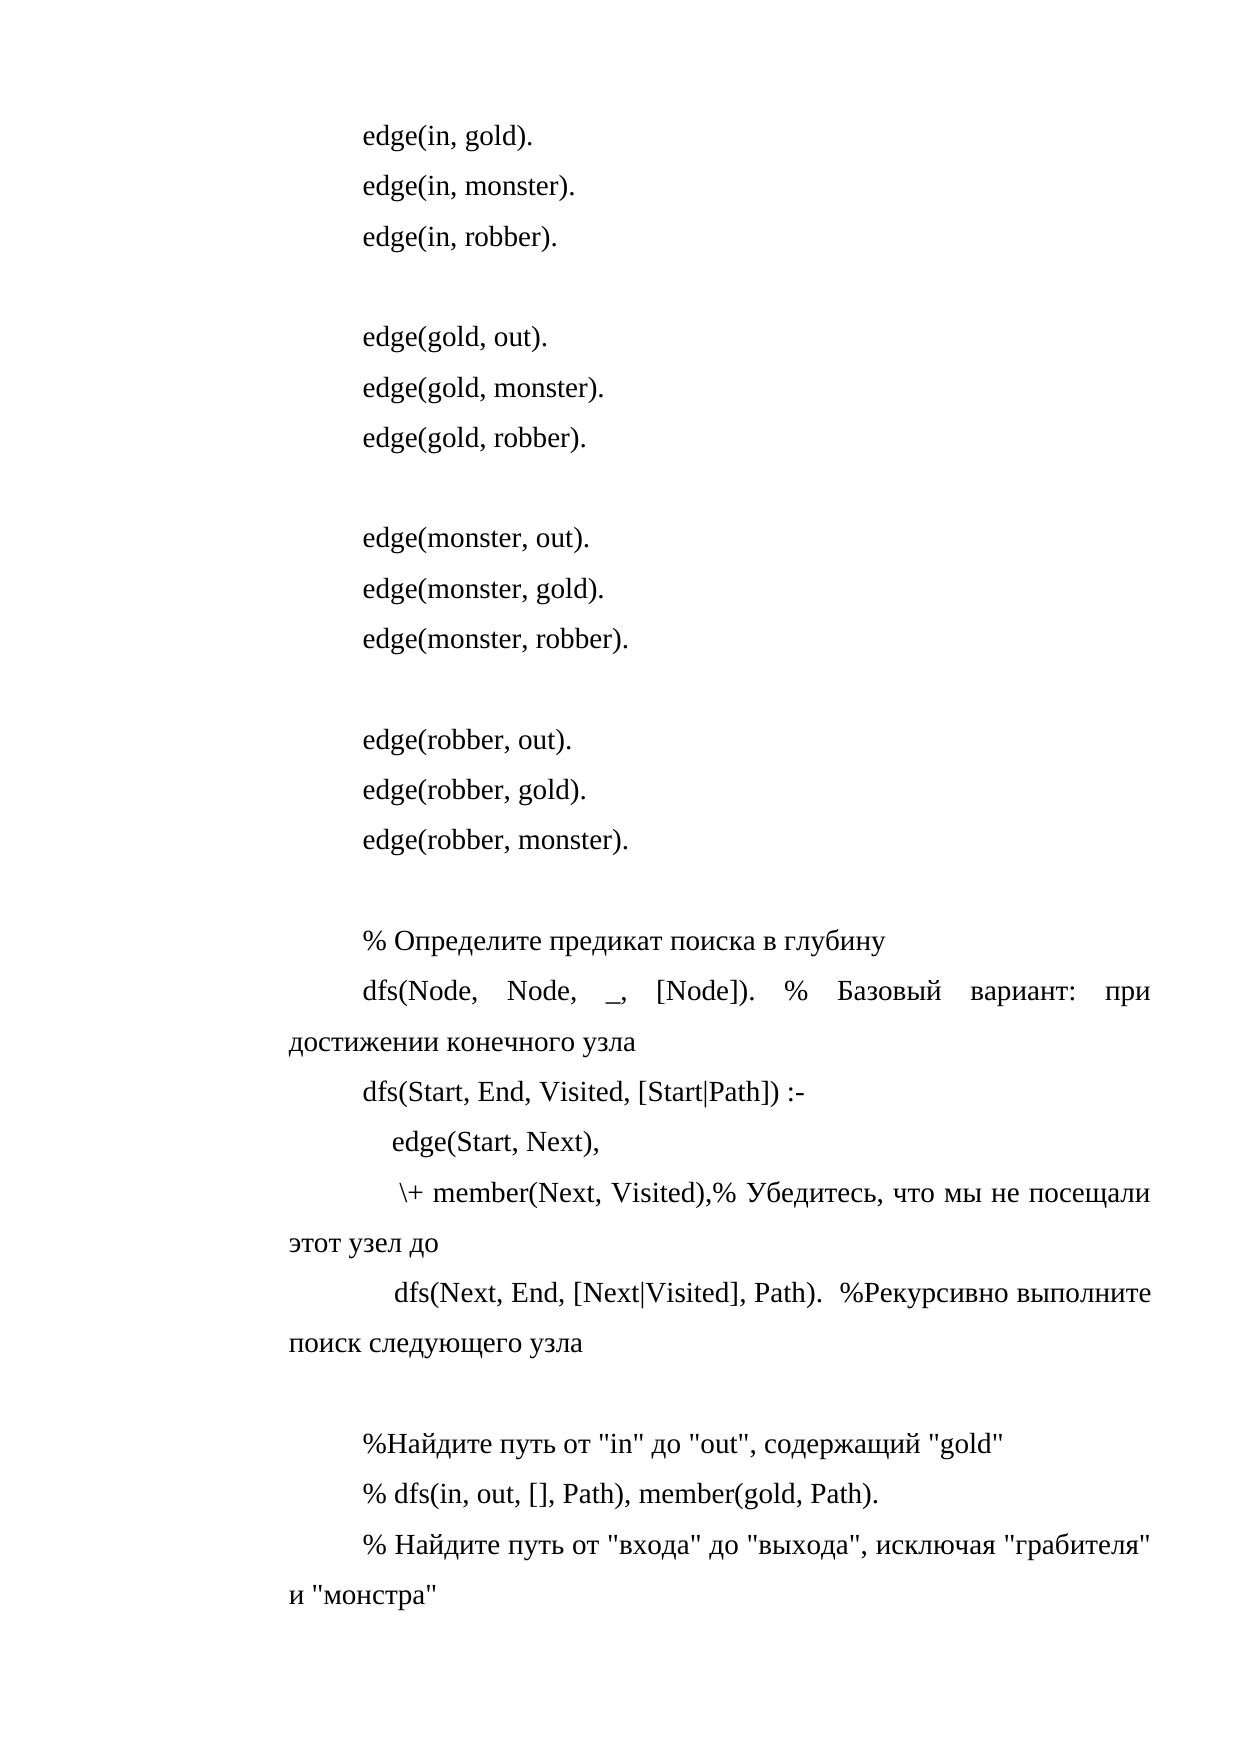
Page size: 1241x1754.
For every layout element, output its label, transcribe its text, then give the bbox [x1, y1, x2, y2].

text edge(gold, monster). [288, 370, 1152, 403]
text edge(in, robber). [288, 219, 1152, 252]
text % Найдите путь от "входа" до "выхода", исключая "грабителя" и "монстра" [288, 1527, 1152, 1611]
text % Определите предикат поиска в глубину [288, 923, 1152, 957]
text dfs(Node, Node, _, [Node]). % Базовый вариант: при достижении конечного узла [288, 973, 1152, 1057]
text edge(robber, monster). [288, 822, 1152, 856]
text edge(robber, out). [288, 722, 1152, 755]
text dfs(Next, End, [Next|Visited], Path). %Рекурсивно выполните поиск следующего узла [288, 1275, 1152, 1359]
text edge(monster, robber). [288, 621, 1152, 655]
text edge(Start, Next), [288, 1124, 1152, 1158]
text edge(gold, out). [288, 319, 1152, 353]
text dfs(Start, End, Visited, [Start|Path]) :- [288, 1074, 1152, 1108]
text edge(in, gold). [288, 118, 1152, 152]
text \+ member(Next, Visited),% Убедитесь, что мы не посещали этот узел до [288, 1175, 1152, 1258]
text % dfs(in, out, [], Path), member(gold, Path). [288, 1477, 1152, 1510]
text edge(robber, gold). [288, 772, 1152, 806]
text edge(gold, robber). [288, 420, 1152, 453]
text edge(in, monster). [288, 168, 1152, 202]
text edge(monster, out). [288, 521, 1152, 554]
text edge(monster, gold). [288, 571, 1152, 604]
text %Найдите путь от "in" до "out", содержащий "gold" [288, 1426, 1152, 1460]
